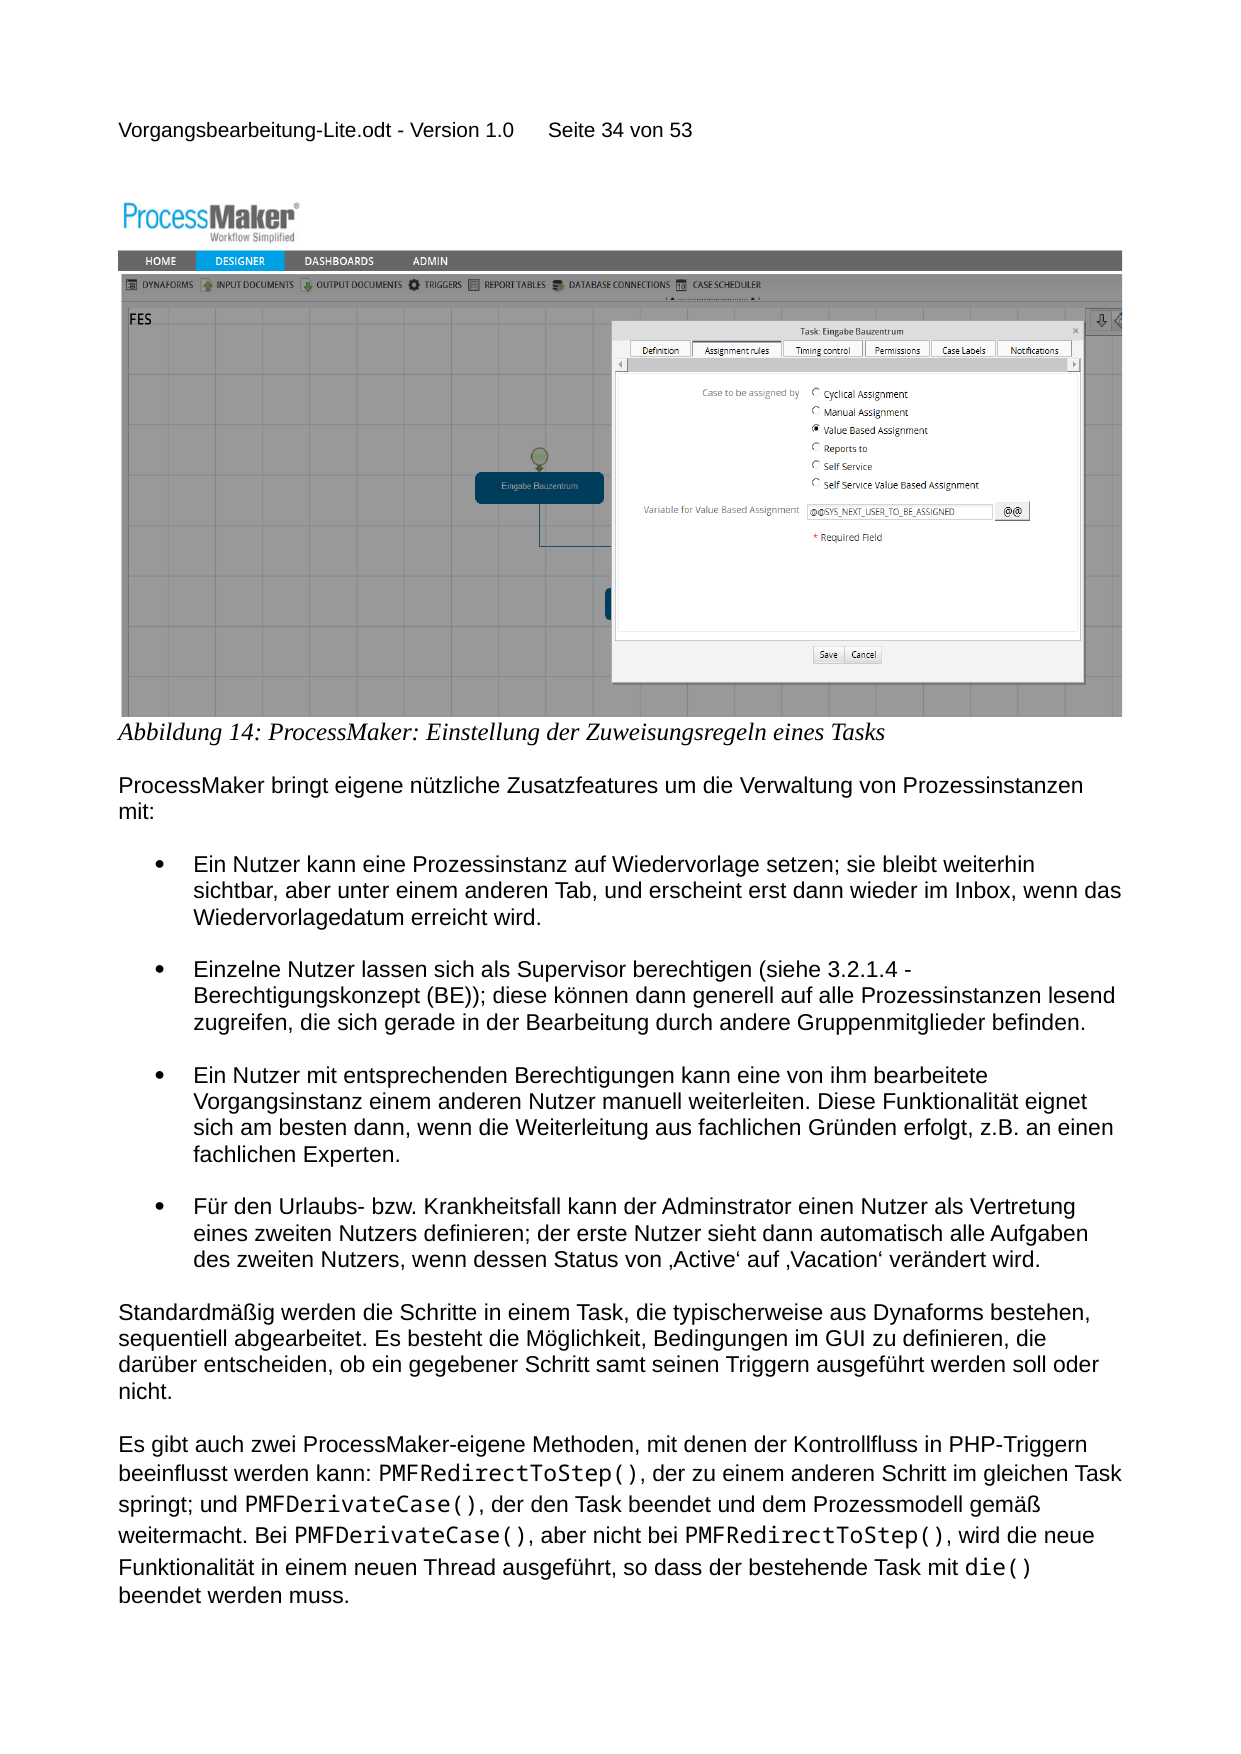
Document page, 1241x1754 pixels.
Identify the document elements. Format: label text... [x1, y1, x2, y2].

list Einzelne Nutzer lassen sich als Supervisor berechtigen (siehe 3.2.1.4 - Berechtigungskonzept (BE)); diese können dann generell auf alle Prozessinstanzen lesend zugreifen, die sich gerade in der Bearbeitung durch andere Gruppenmitglieder befinden. [156, 956, 1122, 1035]
list Ein Nutzer mit entsprechenden Berechtigungen kann eine von ihm bearbeitete Vorgangsinstanz einem anderen Nutzer manuell weiterleiten. Diese Funktionalität eignet sich am besten dann, wenn die Weiterleitung aus fachlichen Gründen erfolgt, z.B. an einen fachlichen Experten. [156, 1062, 1122, 1167]
text ProcessMaker bringt eigene nützliche Zusatzfeatures um die Verwaltung von Prozessinstanzen mit: [118, 772, 1122, 824]
text Abbildung 14: ProcessMaker: Einstellung der Zuweisungsregeln eines Tasks [118, 717, 1122, 745]
list Ein Nutzer kann eine Prozessinstanz auf Wiedervorlage setzen; sie bleibt weiterhin sichtbar, aber unter einem anderen Tab, und erscheint erst dann wieder im Inbox, wenn das Wiedervorlagedatum erreicht wird. [156, 851, 1122, 930]
list Für den Urlaubs- bzw. Krankheitsfall kann der Adminstrator einen Nutzer als Vertretung eines zweiten Nutzers definieren; der erste Nutzer sieht dann automatisch alle Aufgaben des zweiten Nutzers, wenn dessen Status von ‚Active‘ auf ‚Vacation‘ verändert wird. [156, 1193, 1122, 1272]
text Es gibt auch zwei ProcessMaker-eigene Methoden, mit denen der Kontrollfluss in PHP-Triggern beeinflusst werden kann: PMFRedirectToStep(), der zu einem anderen Schritt im gleichen Task springt; und PMFDerivateCase(), der den Task beendet und dem Prozessmodell gemäß weitermacht. Bei PMFDerivateCase(), aber nicht bei PMFRedirectToStep(), wird die neue Funktionalität in einem neuen Thread ausgeführt, so dass der bestehende Task mit die() beendet werden muss. [118, 1431, 1122, 1608]
text Standardmäßig werden die Schritte in einem Task, die typischerweise aus Dynaforms bestehen, sequentiell abgearbeitet. Es besteht die Möglichkeit, Bedingungen im GUI zu definieren, die darüber entscheiden, ob ein gegebener Schritt samt seinen Triggern ausgeführt werden soll oder nicht. [118, 1299, 1122, 1404]
